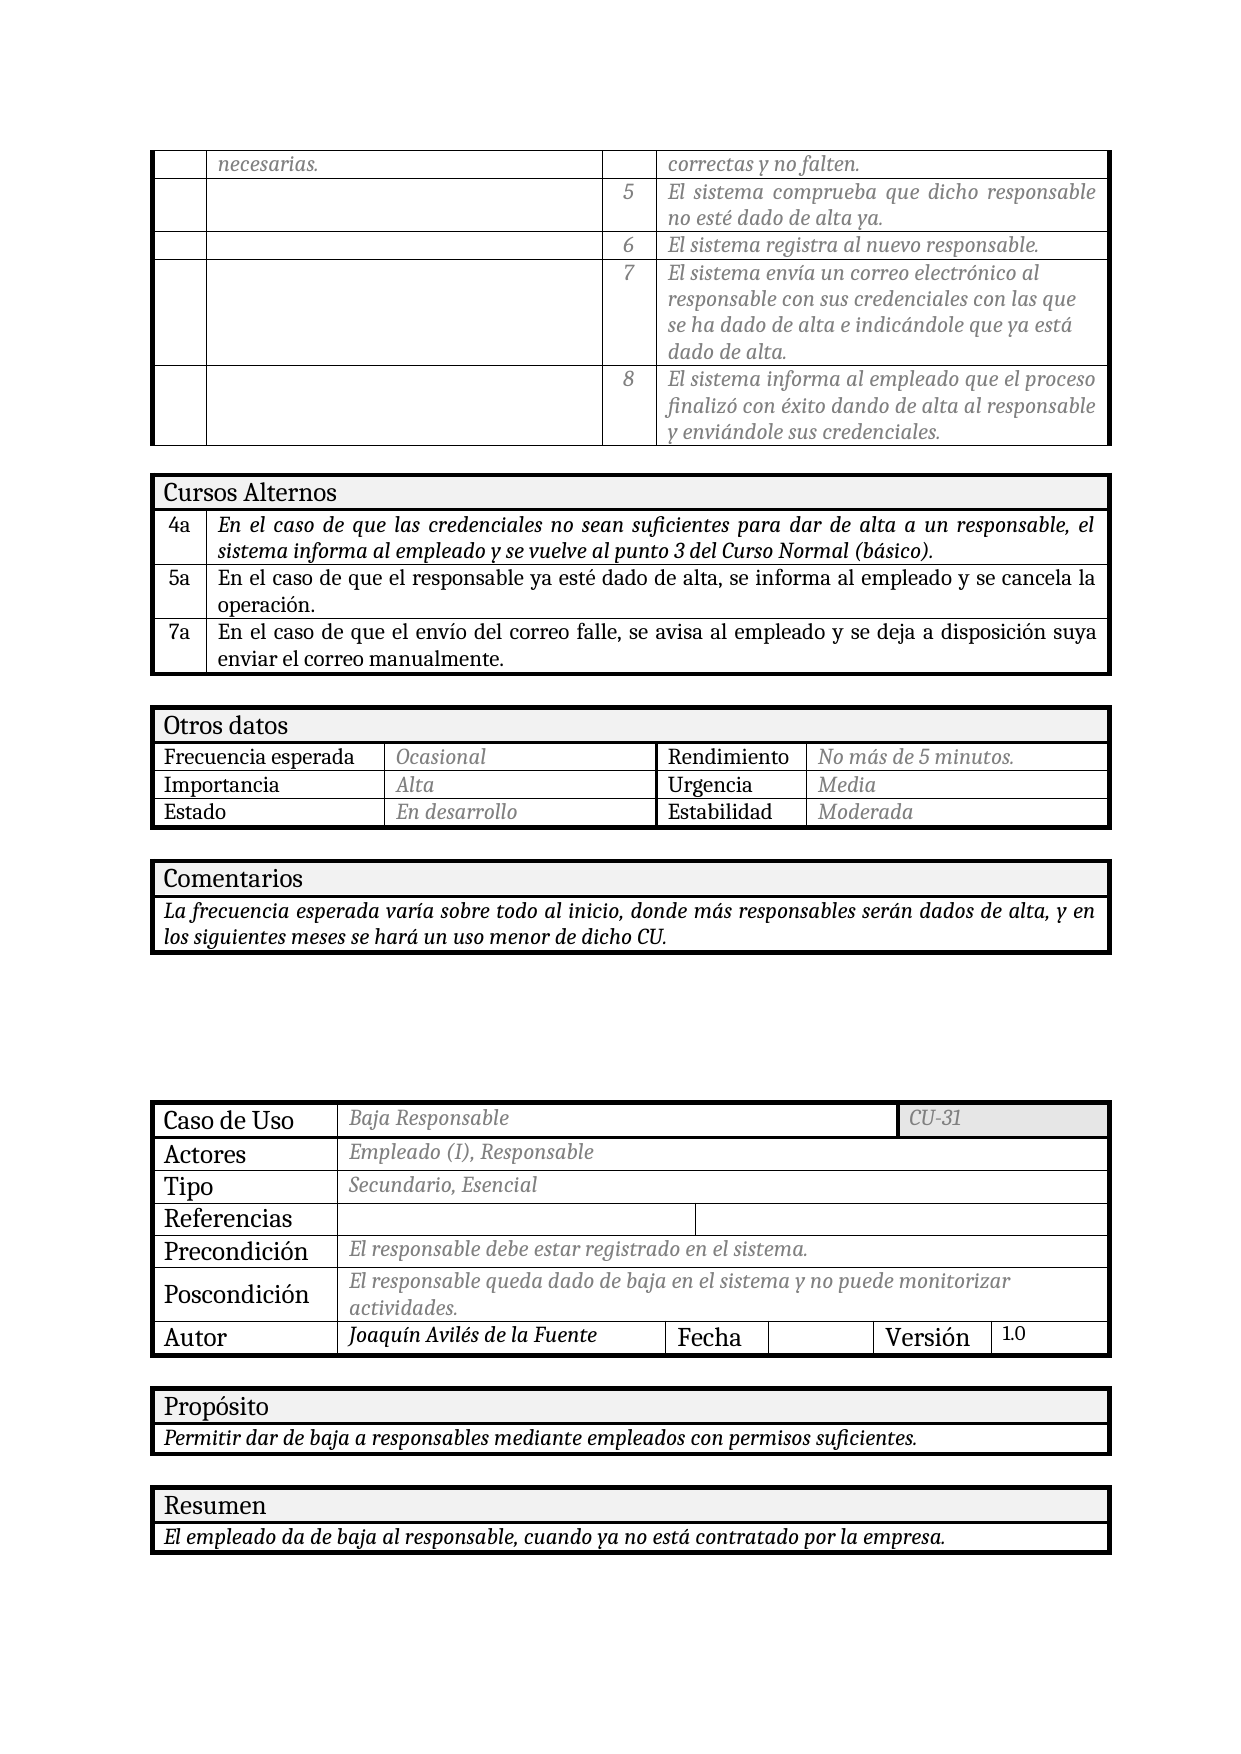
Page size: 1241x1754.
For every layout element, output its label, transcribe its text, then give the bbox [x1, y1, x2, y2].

table_cell Urgencia [658, 771, 806, 798]
table_cell 4a [155, 511, 206, 564]
table_cell necesarias. [207, 151, 602, 177]
table_cell [155, 260, 206, 365]
table_cell En el caso de que el envío del correo falle, se avisa al empleado y se deja a disposición suya enviar el correo manualmente. [207, 619, 1107, 672]
table_cell No más de 5 minutos. [807, 744, 1107, 770]
table_cell 5a [155, 565, 206, 618]
table_cell [207, 179, 602, 231]
table_cell [207, 366, 602, 445]
table_header Comentarios [155, 863, 1107, 894]
table_cell Media [807, 771, 1107, 798]
table_cell [155, 179, 206, 231]
table_cell El sistema envía un correo electrónico al responsable con sus credenciales con las que se ha dado de alta e indicándole que ya está dado de alta. [657, 260, 1107, 365]
table_cell El sistema informa al empleado que el proceso finalizó con éxito dando de alta al responsable y enviándole sus credenciales. [657, 366, 1107, 445]
table_cell [155, 232, 206, 258]
table_cell En el caso de que las credenciales no sean suficientes para dar de alta a un responsable, el sistema informa al empleado y se vuelve al punto 3 del Curso Normal (básico). [207, 511, 1107, 564]
table_cell 7 [603, 260, 656, 365]
table_cell Estabilidad [658, 799, 806, 825]
table_cell correctas y no falten. [657, 151, 1107, 177]
table_cell 8 [603, 366, 656, 445]
table_cell Fecha [666, 1322, 768, 1353]
table_header CU-31 [900, 1105, 1107, 1136]
table_header Propósito [155, 1391, 1107, 1422]
table_cell Rendimiento [658, 744, 806, 770]
table_cell Ocasional [385, 744, 655, 770]
table_cell En el caso de que el responsable ya esté dado de alta, se informa al empleado y se cancela la operación. [207, 565, 1107, 618]
table_cell Tipo [155, 1171, 337, 1202]
table_cell Actores [155, 1139, 337, 1170]
table_cell [338, 1204, 695, 1235]
table_cell Autor [155, 1322, 337, 1353]
table_cell 5 [603, 179, 656, 231]
table_cell Importancia [155, 771, 384, 798]
table_cell Empleado (I), Responsable [338, 1139, 1107, 1170]
table_cell Referencias [155, 1204, 337, 1235]
table_cell [155, 366, 206, 445]
table_cell [155, 151, 206, 177]
table_cell Poscondición [155, 1268, 337, 1321]
table_cell Secundario, Esencial [338, 1171, 1107, 1202]
table_cell [207, 260, 602, 365]
table_header Otros datos [155, 710, 1107, 741]
table_cell Versión [874, 1322, 991, 1353]
table_cell 7a [155, 619, 206, 672]
table_cell Moderada [807, 799, 1107, 825]
table_cell 6 [603, 232, 656, 258]
table_cell Estado [155, 799, 384, 825]
table_cell Alta [385, 771, 655, 798]
table_cell Joaquín Avilés de la Fuente [338, 1322, 665, 1353]
table_cell [207, 232, 602, 258]
table_cell Precondición [155, 1236, 337, 1267]
table_cell El empleado da de baja al responsable, cuando ya no está contratado por la empresa. [155, 1524, 1107, 1550]
table_cell 1.0 [992, 1322, 1107, 1353]
table_cell [769, 1322, 873, 1353]
table_cell Frecuencia esperada [155, 744, 384, 770]
table_cell El responsable debe estar registrado en el sistema. [338, 1236, 1107, 1267]
table_cell Permitir dar de baja a responsables mediante empleados con permisos suficientes. [155, 1425, 1107, 1452]
table_header Baja Responsable [338, 1105, 896, 1136]
table_cell El sistema comprueba que dicho responsable no esté dado de alta ya. [657, 179, 1107, 231]
table_header Caso de Uso [155, 1105, 337, 1136]
table_cell En desarrollo [385, 799, 655, 825]
table_cell El responsable queda dado de baja en el sistema y no puede monitorizar actividades. [338, 1268, 1107, 1321]
table_cell El sistema registra al nuevo responsable. [657, 232, 1107, 258]
table_header Resumen [155, 1490, 1107, 1521]
table_cell La frecuencia esperada varía sobre todo al inicio, donde más responsables serán dados de alta, y en los siguientes meses se hará un uso menor de dicho CU. [155, 898, 1107, 950]
table_header Cursos Alternos [155, 477, 1107, 508]
table_cell [603, 151, 656, 177]
table_cell [696, 1204, 1107, 1235]
